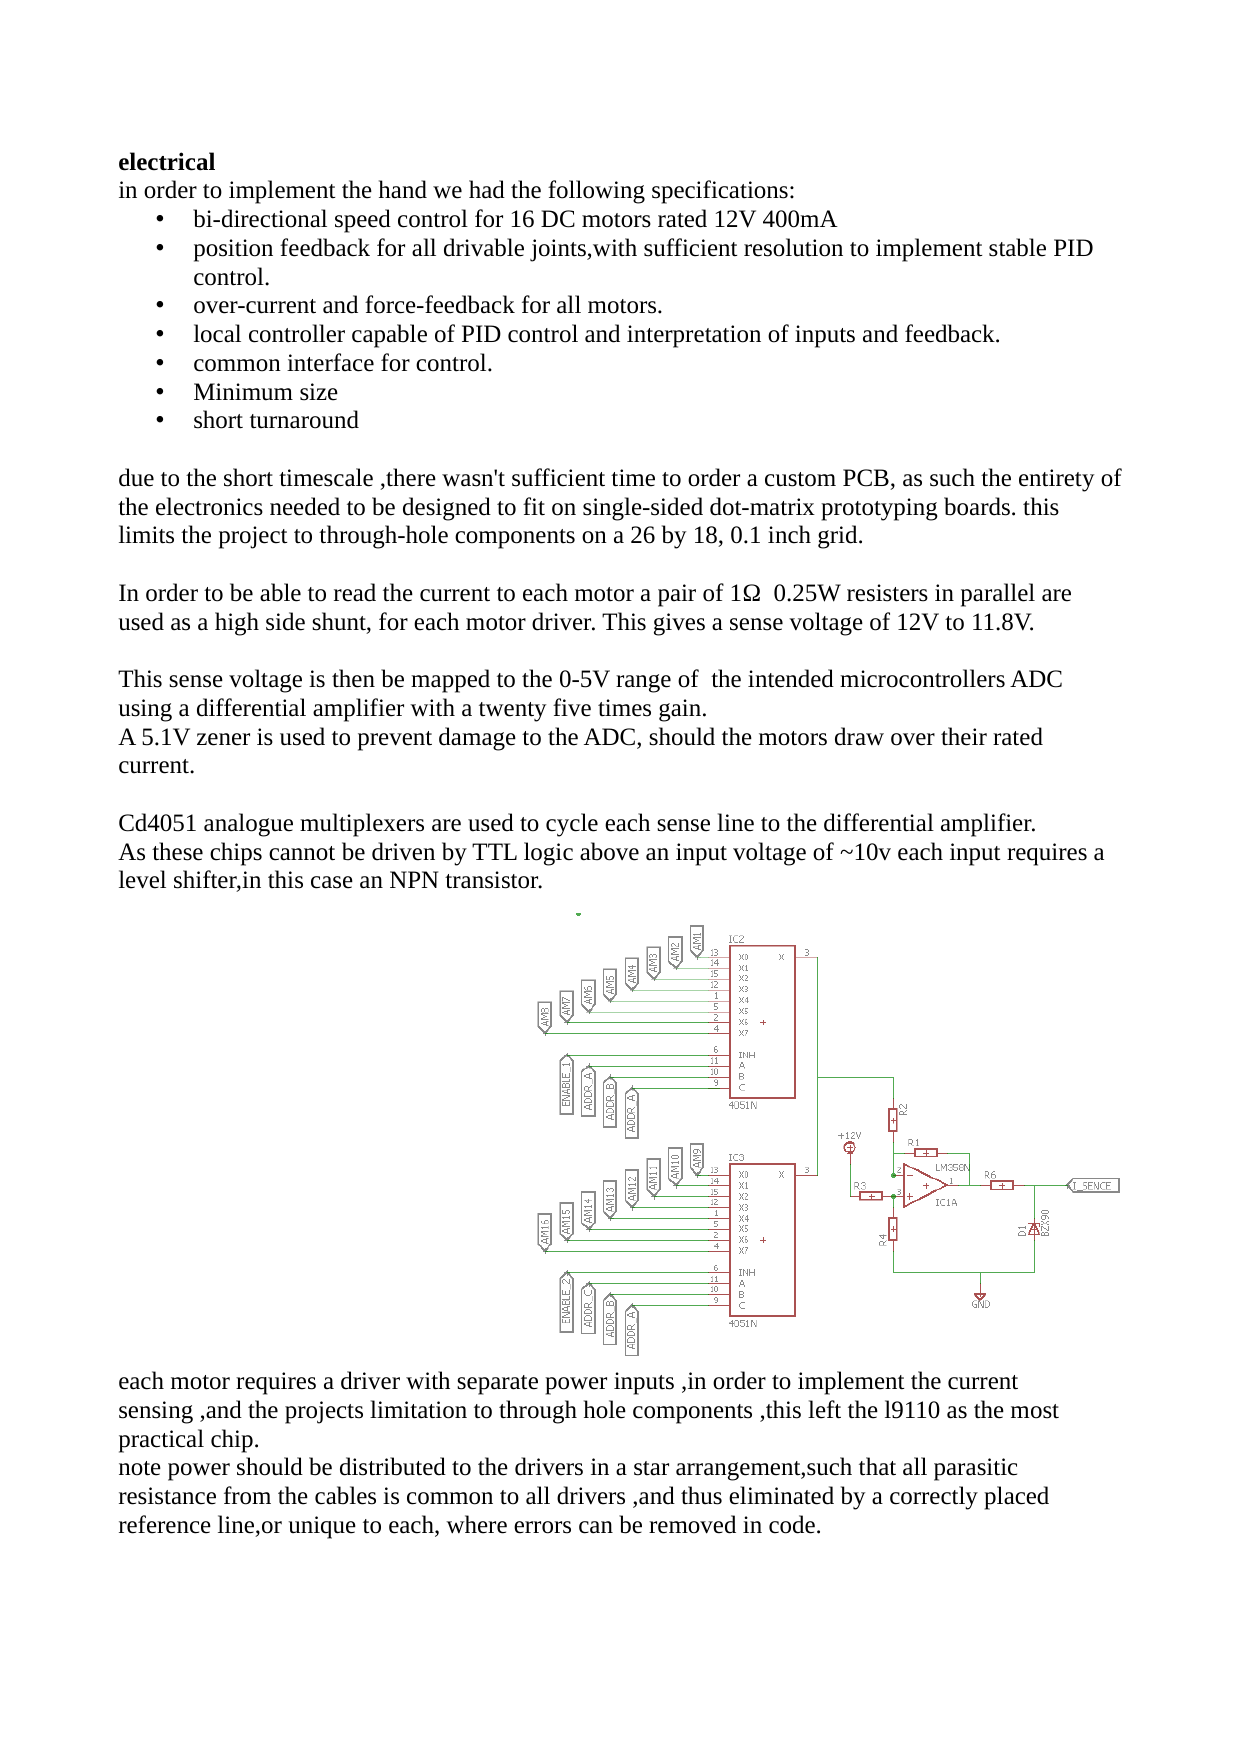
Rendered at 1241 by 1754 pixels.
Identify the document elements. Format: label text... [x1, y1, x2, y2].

text This sense voltage is then be mapped to the 0-5V range of the intended microcontrollers ADC using a differential amplifier with a twenty five times gain. [118, 664, 1122, 722]
text due to the short timescale ,there wasn't sufficient time to order a custom PCB, as such the entirety of the electronics needed to be designed to fit on single-sided dot-matrix prototyping boards. this limits the project to through-hole components on a 26 by 18, 0.1 inch grid. [118, 463, 1122, 549]
list short turnaround [156, 406, 1122, 434]
text in order to implement the hand we had the following specifications: [118, 176, 1122, 204]
list position feedback for all drivable joints,with sufficient resolution to implement stable PID control. [156, 233, 1122, 291]
text note power should be distributed to the drivers in a star arrangement,such that all parasitic resistance from the cables is common to all drivers ,and thus eliminated by a correctly placed reference line,or unique to each, where errors can be removed in code. [118, 1452, 1122, 1539]
list common interface for control. [156, 348, 1122, 377]
list Minimum size [156, 377, 1122, 406]
list local controller capable of PID control and interpretation of inputs and feedback. [156, 319, 1122, 348]
text In order to be able to read the current to each motor a pair of 1Ω 0.25W resisters in parallel are used as a high side shunt, for each motor driver. This gives a sense voltage of 12V to 11.8V. [118, 578, 1122, 636]
text each motor requires a driver with separate power inputs ,in order to implement the current sensing ,and the projects limitation to through hole components ,this left the l9110 as the most practical chip. [118, 1339, 1122, 1452]
list bi-directional speed control for 16 DC motors rated 12V 400mA [156, 204, 1122, 233]
text electrical [118, 147, 1122, 176]
text A 5.1V zener is used to prevent damage to the ADC, should the motors draw over their rated current. [118, 722, 1122, 779]
text As these chips cannot be driven by TTL logic above an input voltage of ~10v each input requires a level shifter,in this case an NPN transistor. [118, 837, 1122, 894]
list over-current and force-feedback for all motors. [156, 291, 1122, 319]
text Cd4051 analogue multiplexers are used to cycle each sense line to the differential amplifier. [118, 808, 1122, 837]
picture [516, 913, 1127, 1367]
